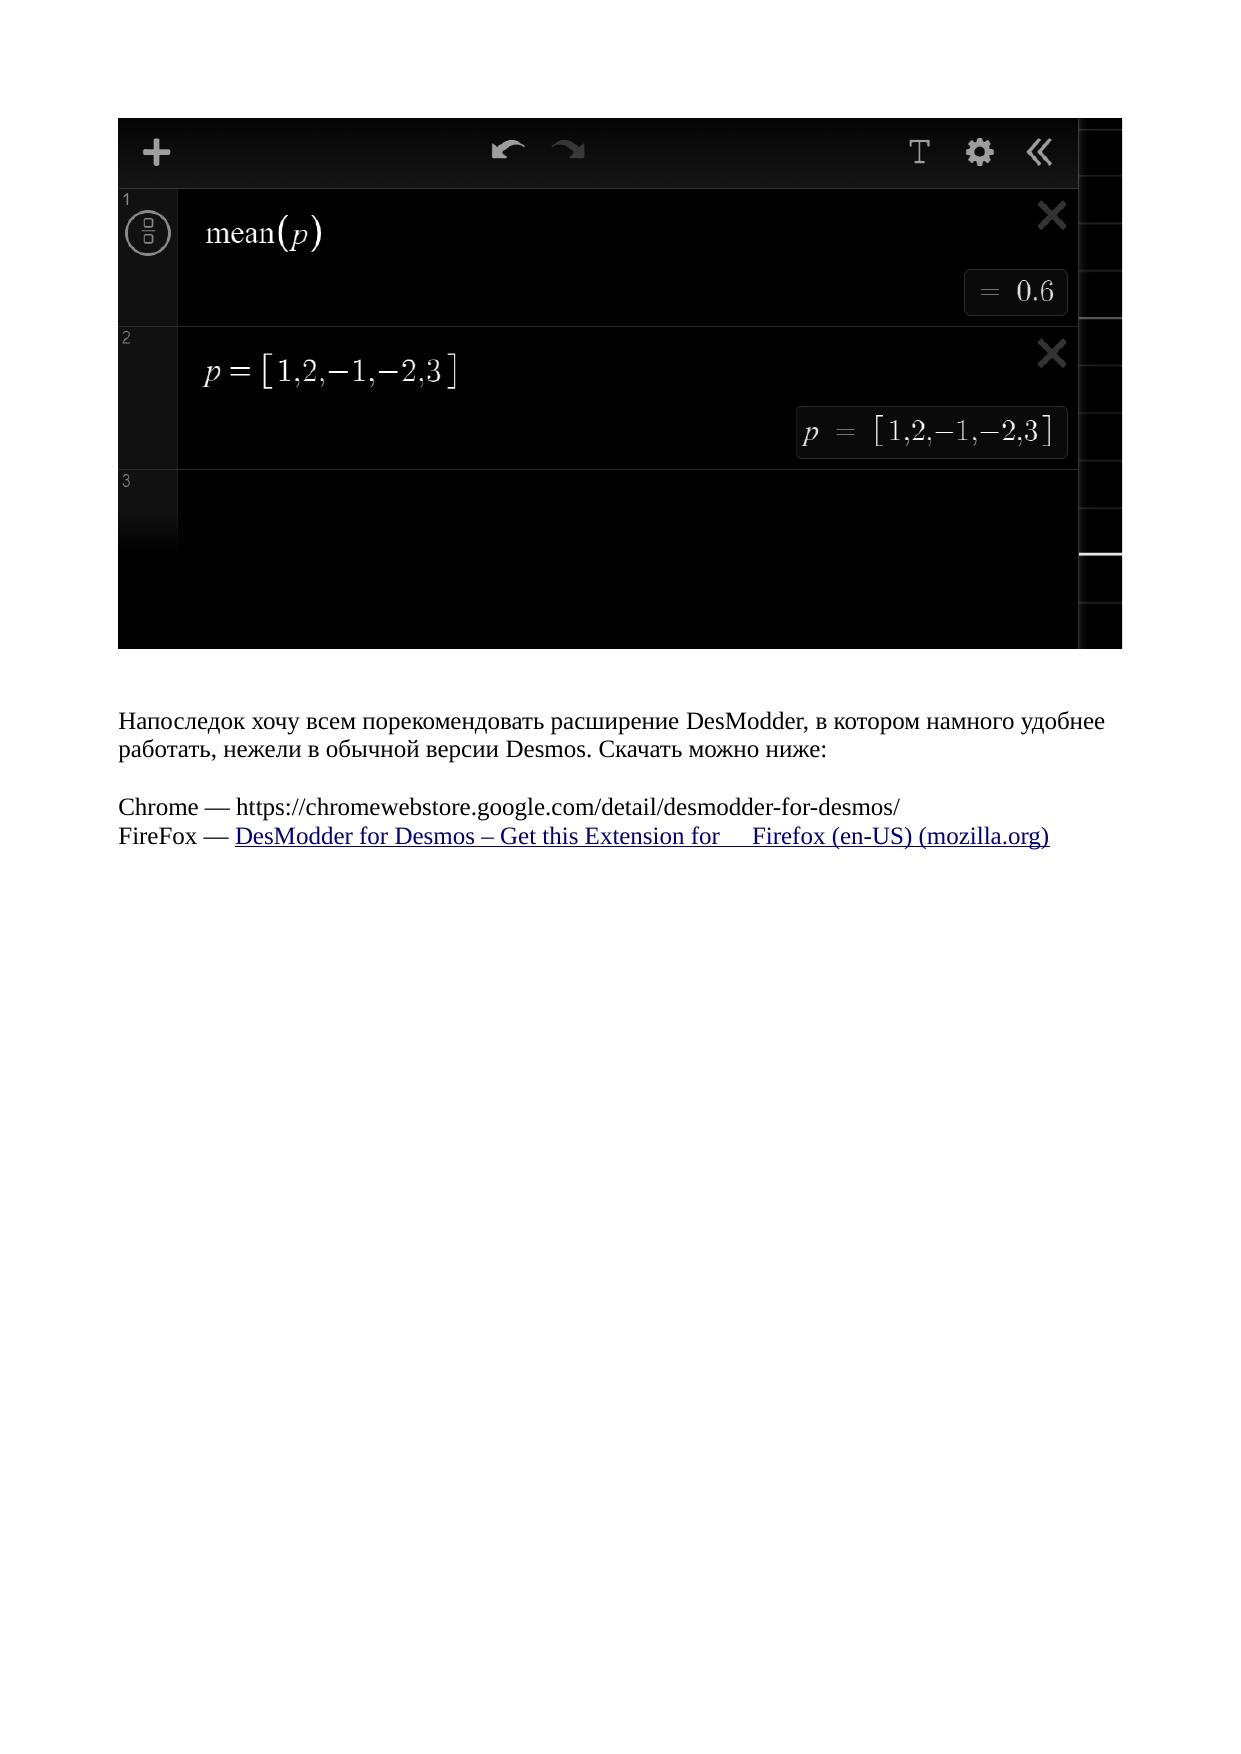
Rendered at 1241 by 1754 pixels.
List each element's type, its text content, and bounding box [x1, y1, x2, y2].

text Напоследок хочу всем порекомендовать расширение DesModder, в котором намного удобнее работать, нежели в обычной версии Desmos. Скачать можно ниже: [118, 706, 1122, 763]
text Chrome — https://chromewebstore.google.com/detail/desmodder-for-desmos/ [118, 792, 1122, 821]
text FireFox — DesModder for Desmos – Get this Extension for 🦊 Firefox (en-US) (mozilla.org) [118, 821, 1122, 849]
picture [118, 118, 1123, 649]
